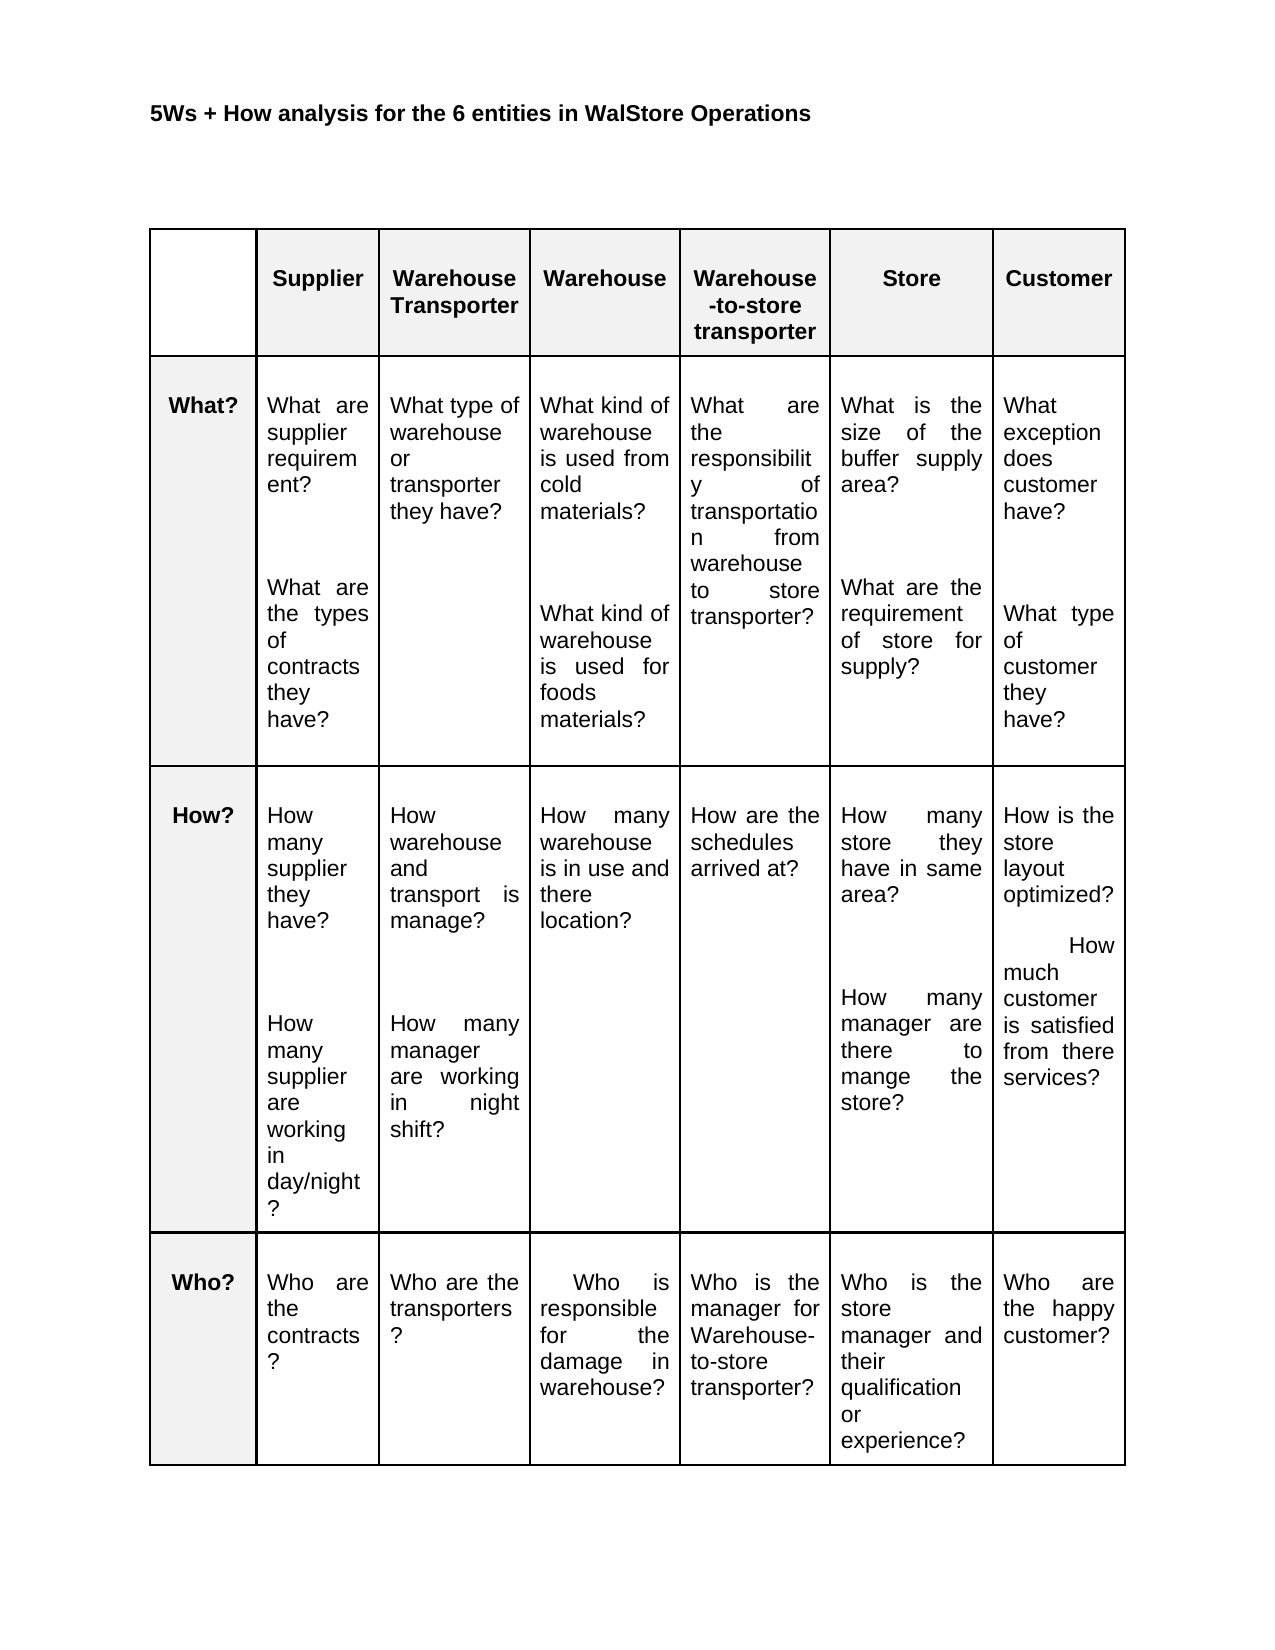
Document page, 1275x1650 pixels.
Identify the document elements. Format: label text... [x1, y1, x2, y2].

table_cell How is the store layout optimized? How much customer is satisfied from there services? [994, 767, 1124, 1231]
table_cell What is the size of the buffer supply area? What are the requirement of store for supply? [831, 357, 992, 764]
table_cell How many store they have in same area? How many manager are there to mange the store? [831, 767, 992, 1231]
table_cell What type of warehouse or transporter they have? [380, 357, 529, 764]
table_cell How many warehouse is in use and there location? [531, 767, 679, 1231]
table_cell How warehouse and transport is manage? How many manager are working in night shift? [380, 767, 529, 1231]
table_cell Who? [151, 1234, 255, 1464]
table_cell What are supplier requirement? What are the types of contracts they have? [258, 357, 378, 764]
text 5Ws + How analysis for the 6 entities in WalStore Operations [150, 100, 1125, 126]
table_header Store [831, 230, 992, 355]
table_header [151, 230, 255, 355]
table_cell Who are the contracts? [258, 1234, 378, 1464]
table_cell How? [151, 767, 255, 1231]
table_header Customer [994, 230, 1124, 355]
table_cell What exception does customer have? What type of customer they have? [994, 357, 1124, 764]
table_cell Who is the store manager and their qualification or experience? [831, 1234, 992, 1464]
table_cell What? [151, 357, 255, 764]
table_cell How many supplier they have? How many supplier are working in day/night? [258, 767, 378, 1231]
table_cell Who are the transporters? [380, 1234, 529, 1464]
table_cell What kind of warehouse is used from cold materials? What kind of warehouse is used for foods materials? [531, 357, 679, 764]
table_header Warehouse Transporter [380, 230, 529, 355]
table_cell What are the responsibility of transportation from warehouse to store transporter? [681, 357, 829, 764]
table_header Warehouse [531, 230, 679, 355]
table_cell Who are the happy customer? [994, 1234, 1124, 1464]
table_header Supplier [258, 230, 378, 355]
table_header Warehouse-to-store transporter [681, 230, 829, 355]
table_cell How are the schedules arrived at? [681, 767, 829, 1231]
table_cell Who is the manager for Warehouse-to-store transporter? [681, 1234, 829, 1464]
table_cell Who is responsible for the damage in warehouse? [531, 1234, 679, 1464]
